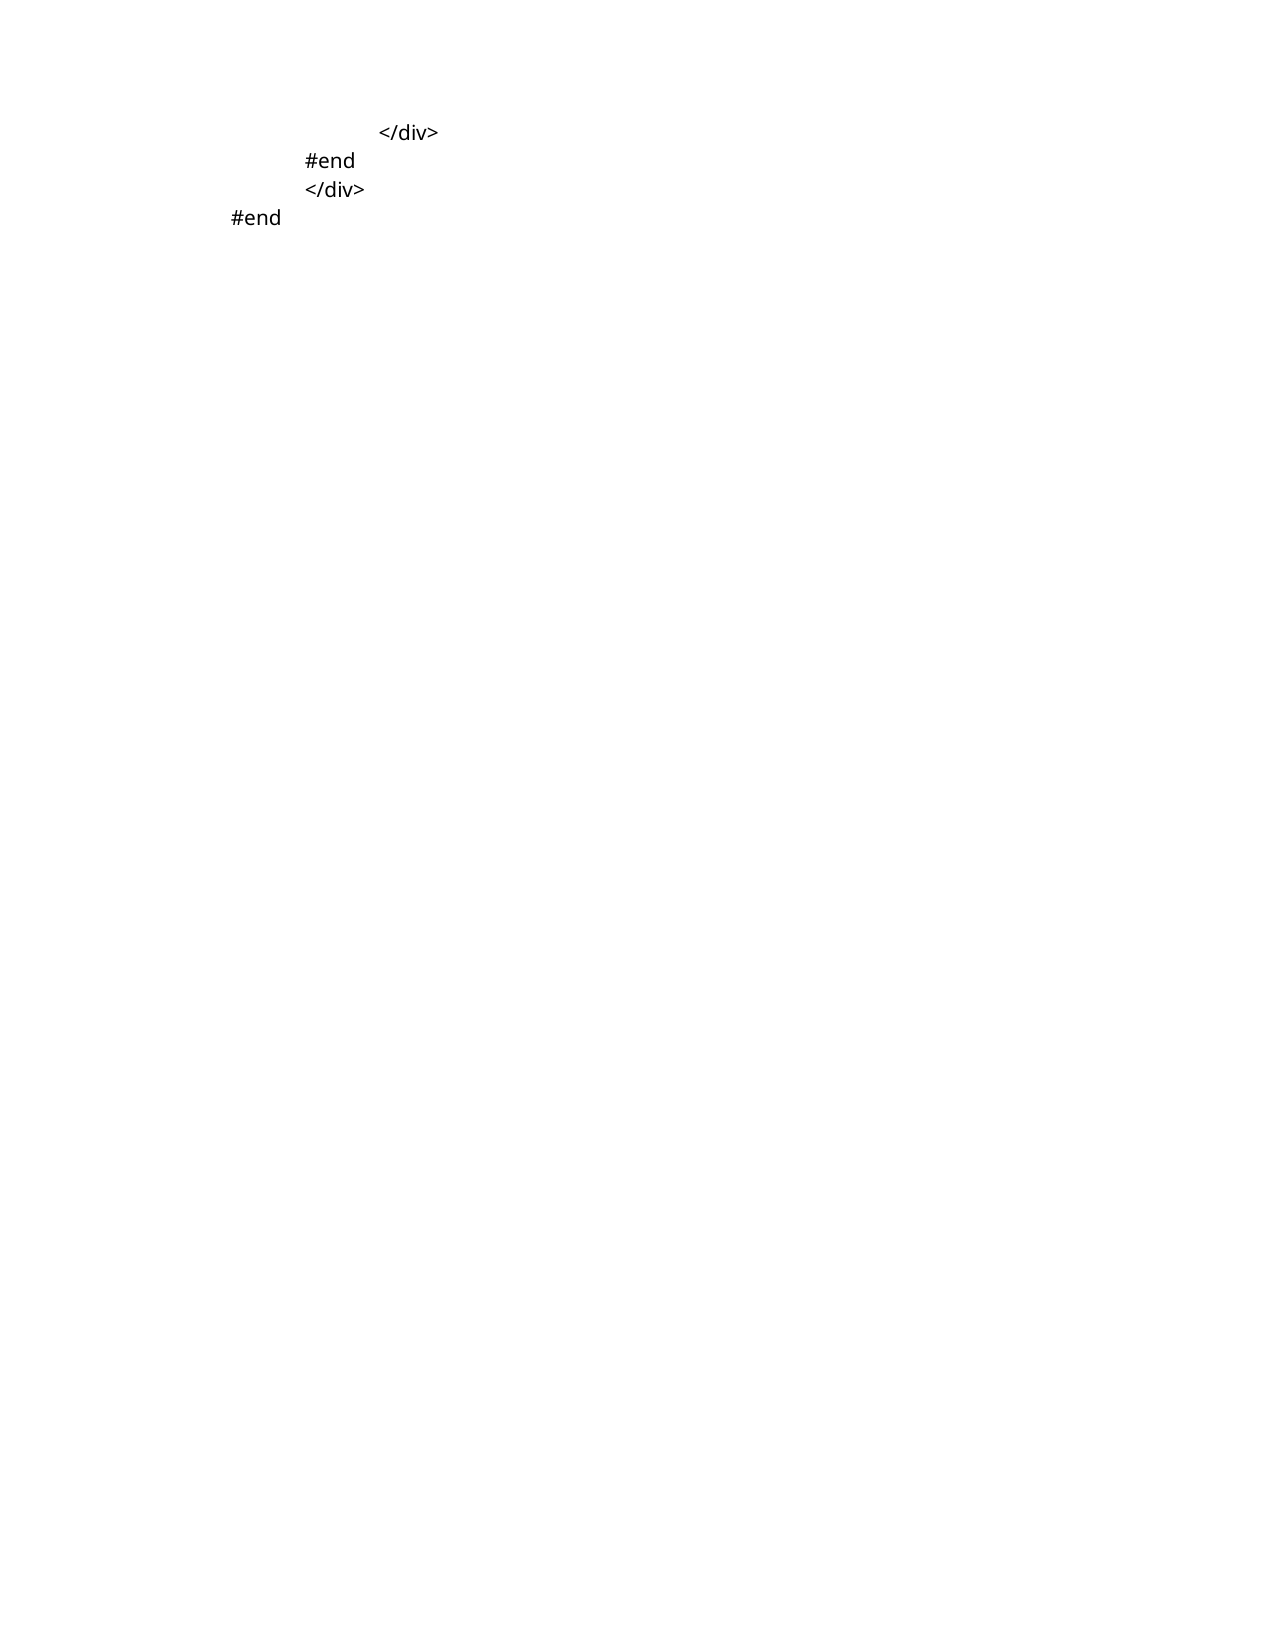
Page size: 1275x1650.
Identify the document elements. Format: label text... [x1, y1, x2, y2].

text </div> [231, 118, 1157, 147]
text #end [231, 147, 1157, 175]
text </div> [231, 175, 1157, 203]
text #end [231, 203, 1157, 232]
